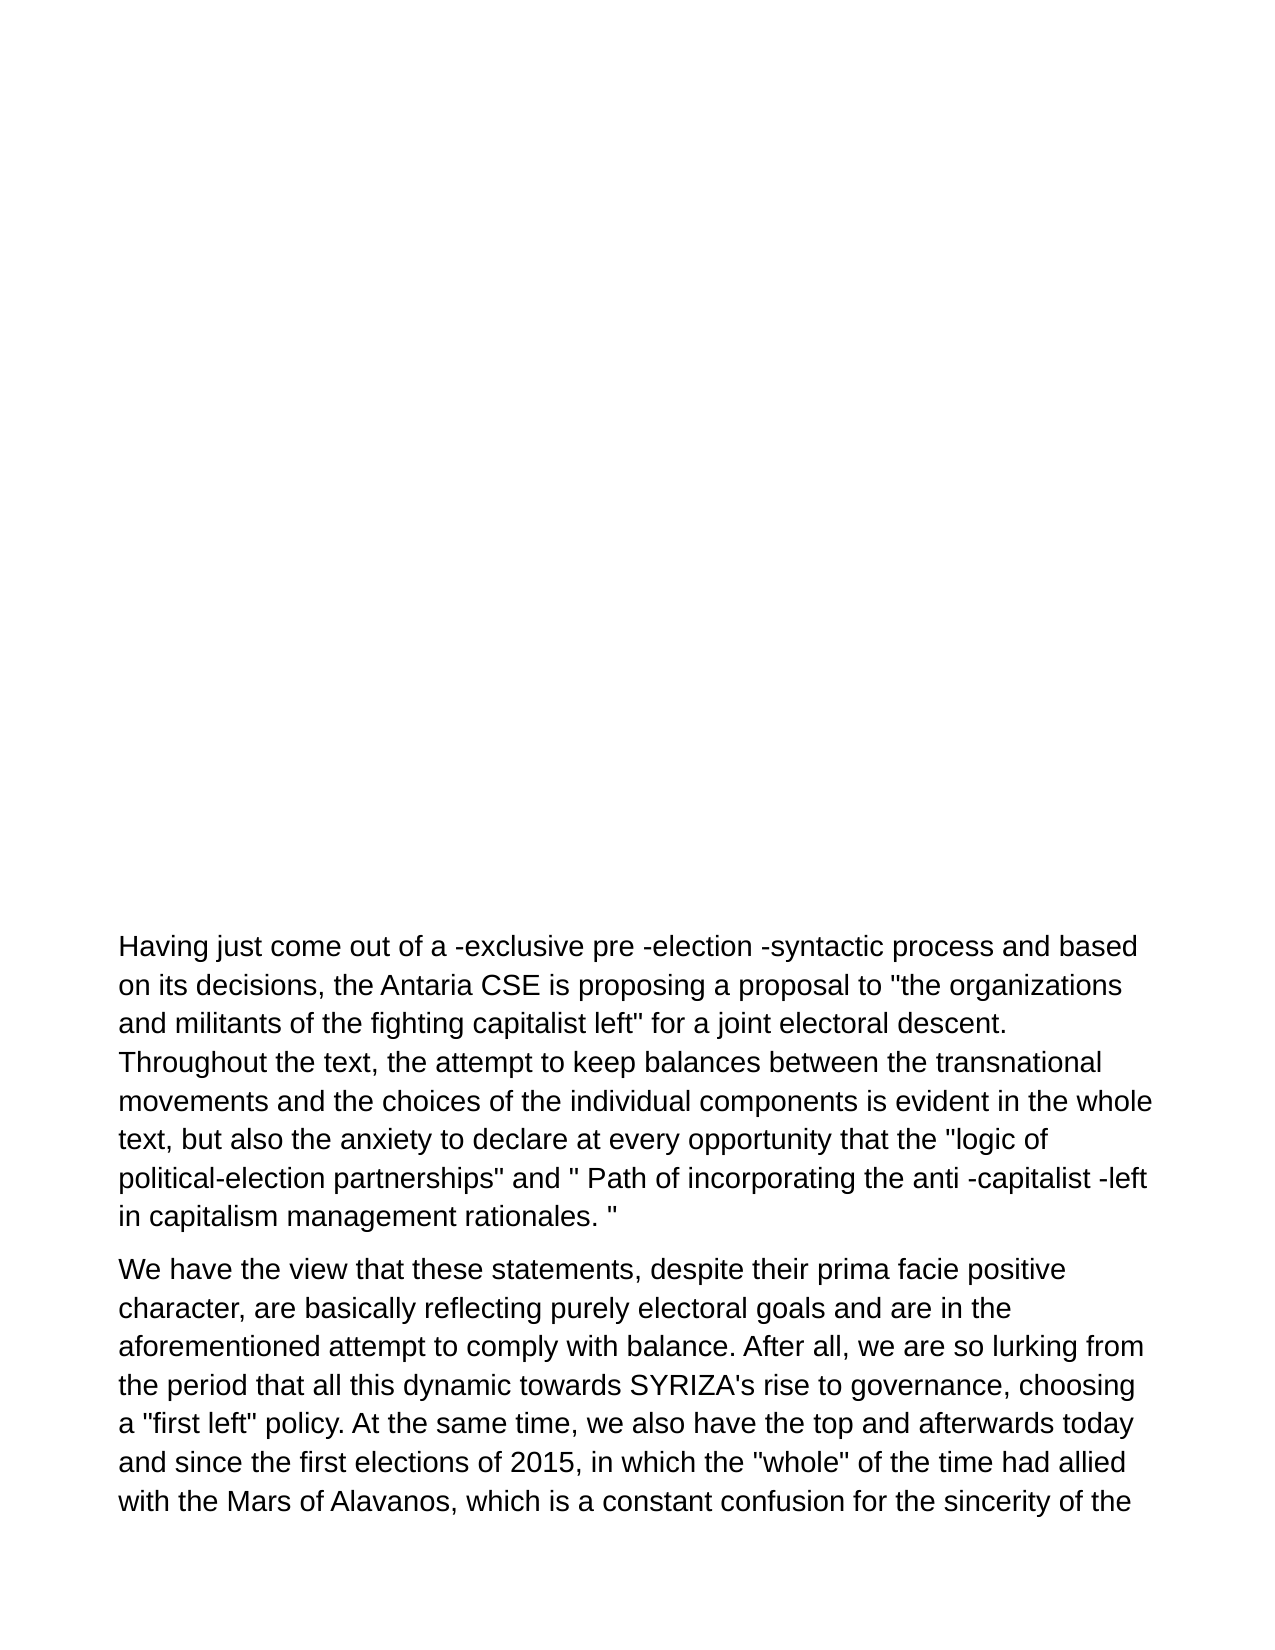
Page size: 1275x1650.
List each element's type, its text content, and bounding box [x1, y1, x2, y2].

text We have the view that these statements, despite their prima facie positive character, are basically reflecting purely electoral goals and are in the aforementioned attempt to comply with balance. After all, we are so lurking from the period that all this dynamic towards SYRIZA's rise to governance, choosing a "first left" policy. At the same time, we also have the top and afterwards today and since the first elections of 2015, in which the "whole" of the time had allied with the Mars of Alavanos, which is a constant confusion for the sincerity of the [118, 1252, 1157, 1517]
text Having just come out of a -exclusive pre -election -syntactic process and based on its decisions, the Antaria CSE is proposing a proposal to "the organizations and militants of the fighting capitalist left" for a joint electoral descent. Throughout the text, the attempt to keep balances between the transnational movements and the choices of the individual components is evident in the whole text, but also the anxiety to declare at every opportunity that the "logic of political-election partnerships" and " Path of incorporating the anti -capitalist -left in capitalism management rationales. " [118, 118, 1157, 1233]
